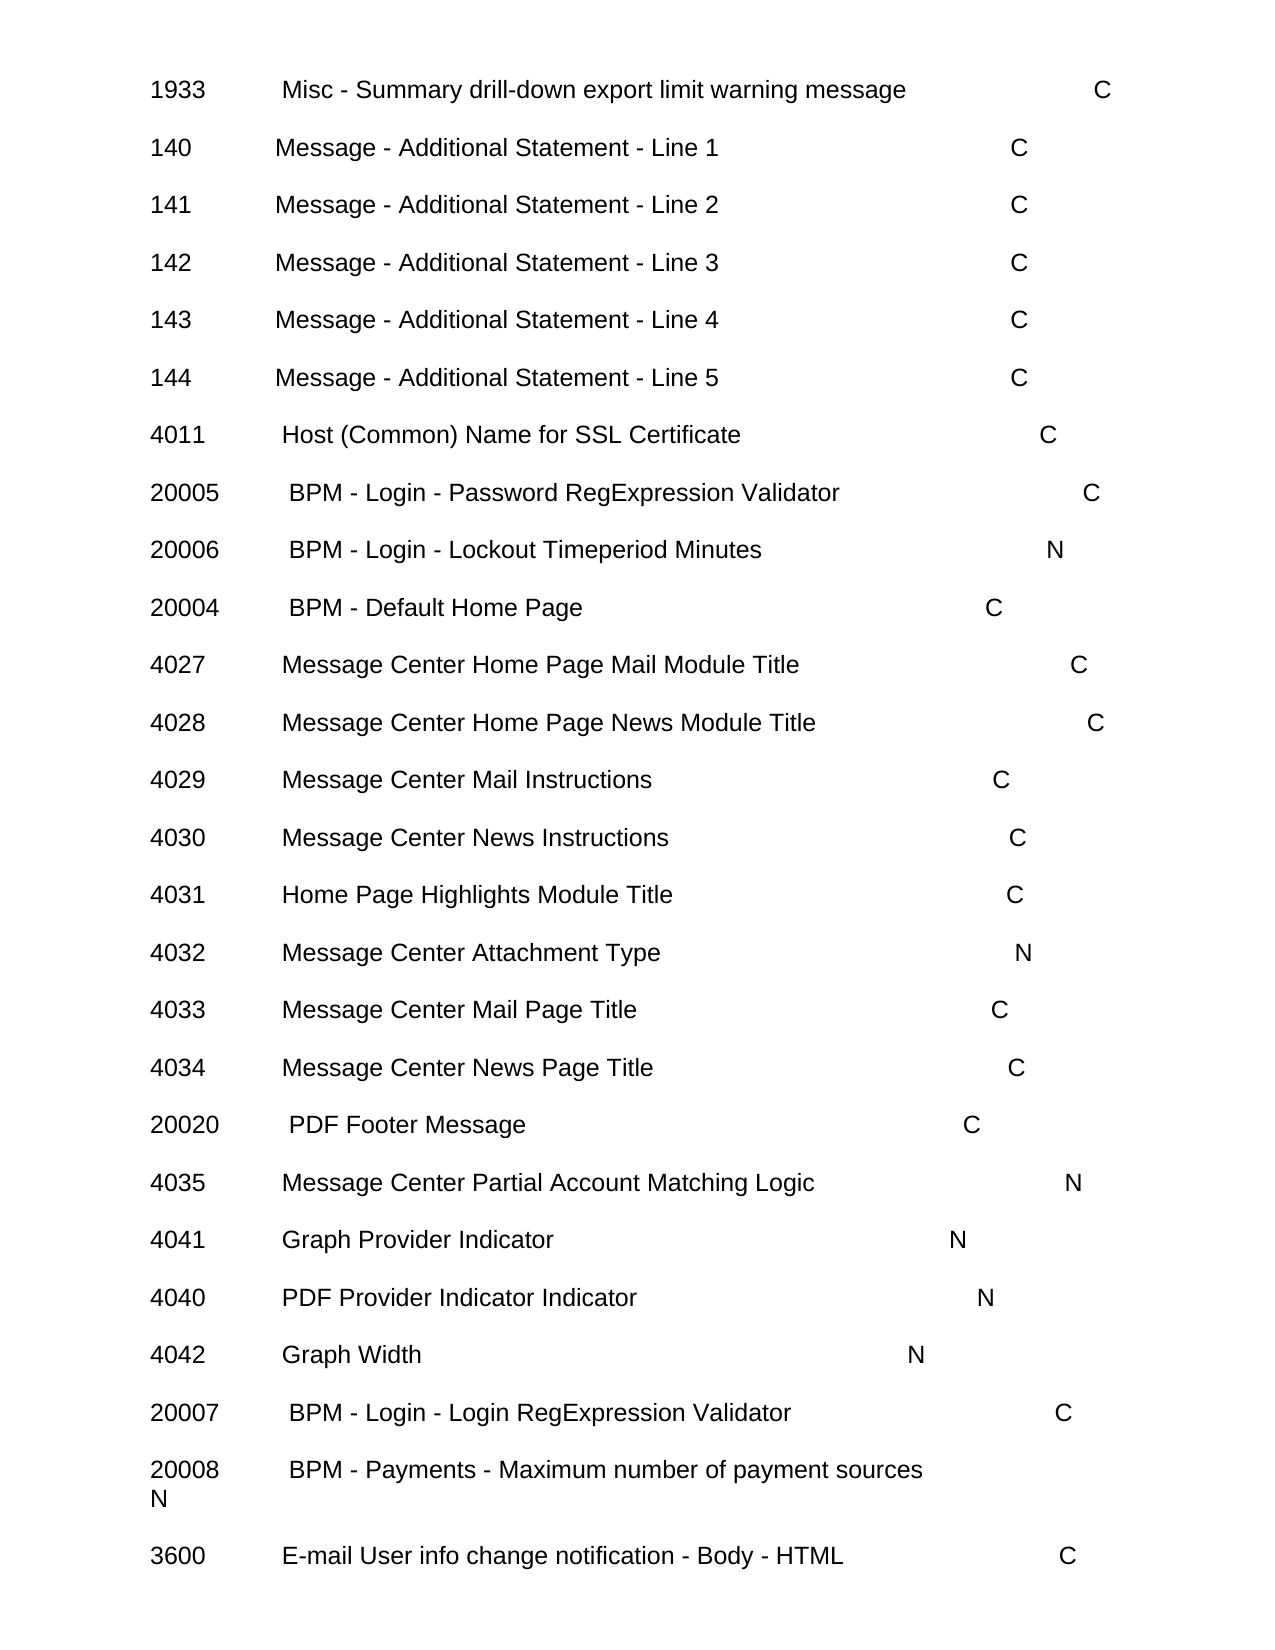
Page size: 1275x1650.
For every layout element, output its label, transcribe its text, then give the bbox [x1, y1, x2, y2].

text 4011 Host (Common) Name for SSL Certificate C [150, 420, 1125, 449]
text 4027 Message Center Home Page Mail Module Title C [150, 650, 1125, 679]
text 4035 Message Center Partial Account Matching Logic N [150, 1167, 1125, 1196]
text 20006 BPM - Login - Lockout Timeperiod Minutes N [150, 535, 1125, 564]
text 144 Message - Additional Statement - Line 5 C [150, 362, 1125, 391]
text 1933 Misc - Summary drill-down export limit warning message C [150, 75, 1125, 104]
text 4031 Home Page Highlights Module Title C [150, 880, 1125, 909]
text 4040 PDF Provider Indicator Indicator N [150, 1282, 1125, 1311]
text 4033 Message Center Mail Page Title C [150, 995, 1125, 1024]
text 4030 Message Center News Instructions C [150, 822, 1125, 851]
text 4032 Message Center Attachment Type N [150, 937, 1125, 966]
text 4029 Message Center Mail Instructions C [150, 765, 1125, 794]
text 4042 Graph Width N [150, 1340, 1125, 1369]
text 4028 Message Center Home Page News Module Title C [150, 707, 1125, 736]
text 4034 Message Center News Page Title C [150, 1052, 1125, 1081]
text 3600 E-mail User info change notification - Body - HTML C [150, 1541, 1125, 1570]
text 20007 BPM - Login - Login RegExpression Validator C [150, 1397, 1125, 1426]
text 140 Message - Additional Statement - Line 1 C [150, 132, 1125, 161]
text 4041 Graph Provider Indicator N [150, 1225, 1125, 1254]
text 20004 BPM - Default Home Page C [150, 592, 1125, 621]
text 20020 PDF Footer Message C [150, 1110, 1125, 1139]
text 141 Message - Additional Statement - Line 2 C [150, 190, 1125, 219]
text 142 Message - Additional Statement - Line 3 C [150, 247, 1125, 276]
text 20005 BPM - Login - Password RegExpression Validator C [150, 477, 1125, 506]
text 143 Message - Additional Statement - Line 4 C [150, 305, 1125, 334]
text 20008 BPM - Payments - Maximum number of payment sources N [150, 1455, 1125, 1512]
